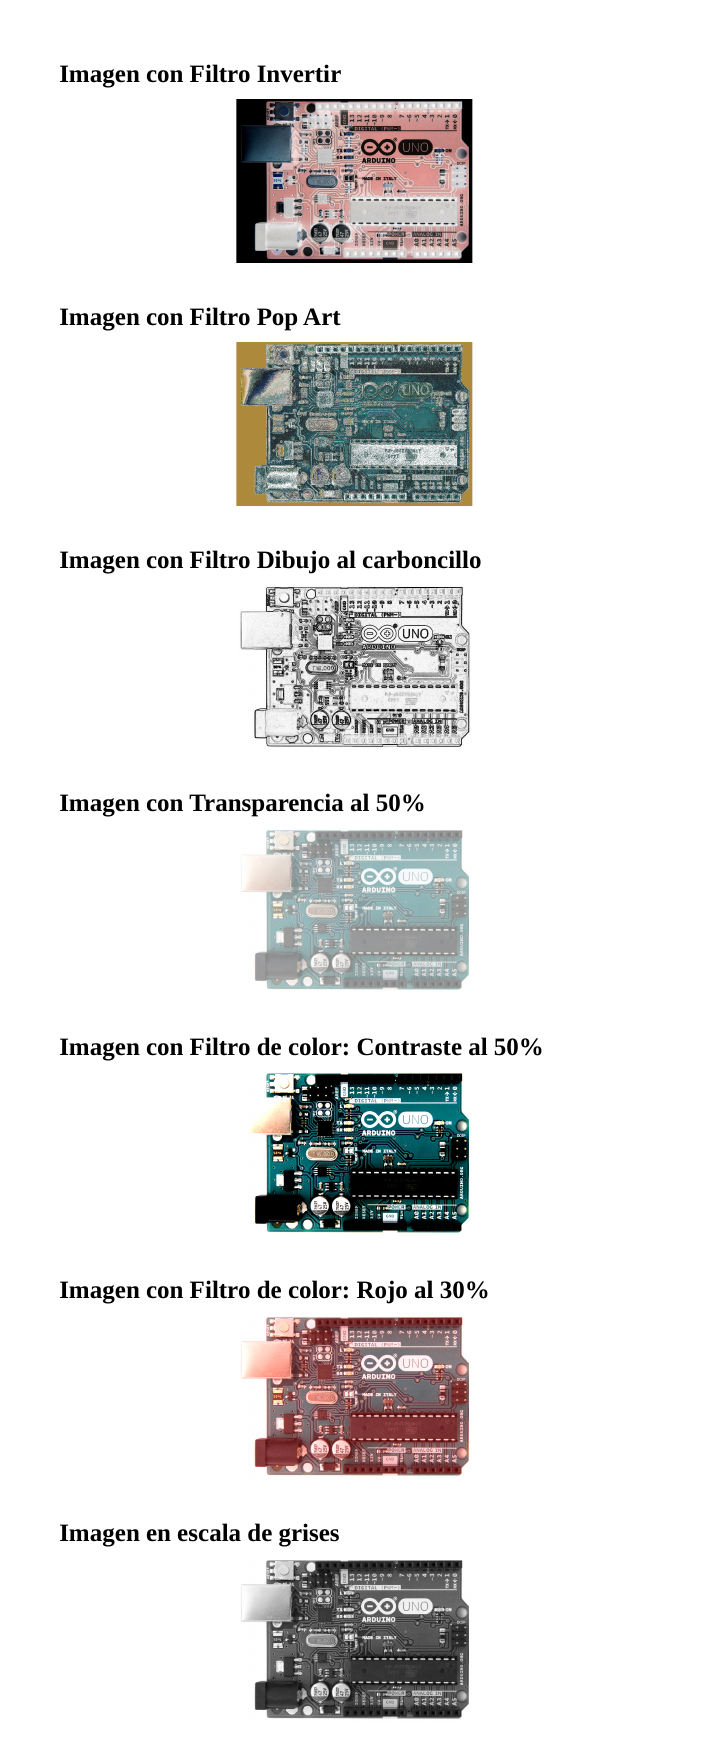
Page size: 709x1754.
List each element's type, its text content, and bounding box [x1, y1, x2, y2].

picture [236, 342, 473, 506]
text Imagen en escala de grises [59, 1518, 649, 1547]
picture [236, 585, 473, 750]
text Imagen con Filtro Dibujo al carboncillo [59, 545, 649, 574]
picture [236, 99, 473, 263]
text Imagen con Filtro Pop Art [59, 302, 649, 331]
text Imagen con Filtro de color: Contraste al 50% [59, 1032, 649, 1060]
text Imagen con Filtro de color: Rojo al 30% [59, 1275, 649, 1303]
text Imagen con Filtro Invertir [59, 59, 649, 88]
text Imagen con Transparencia al 50% [59, 788, 649, 817]
